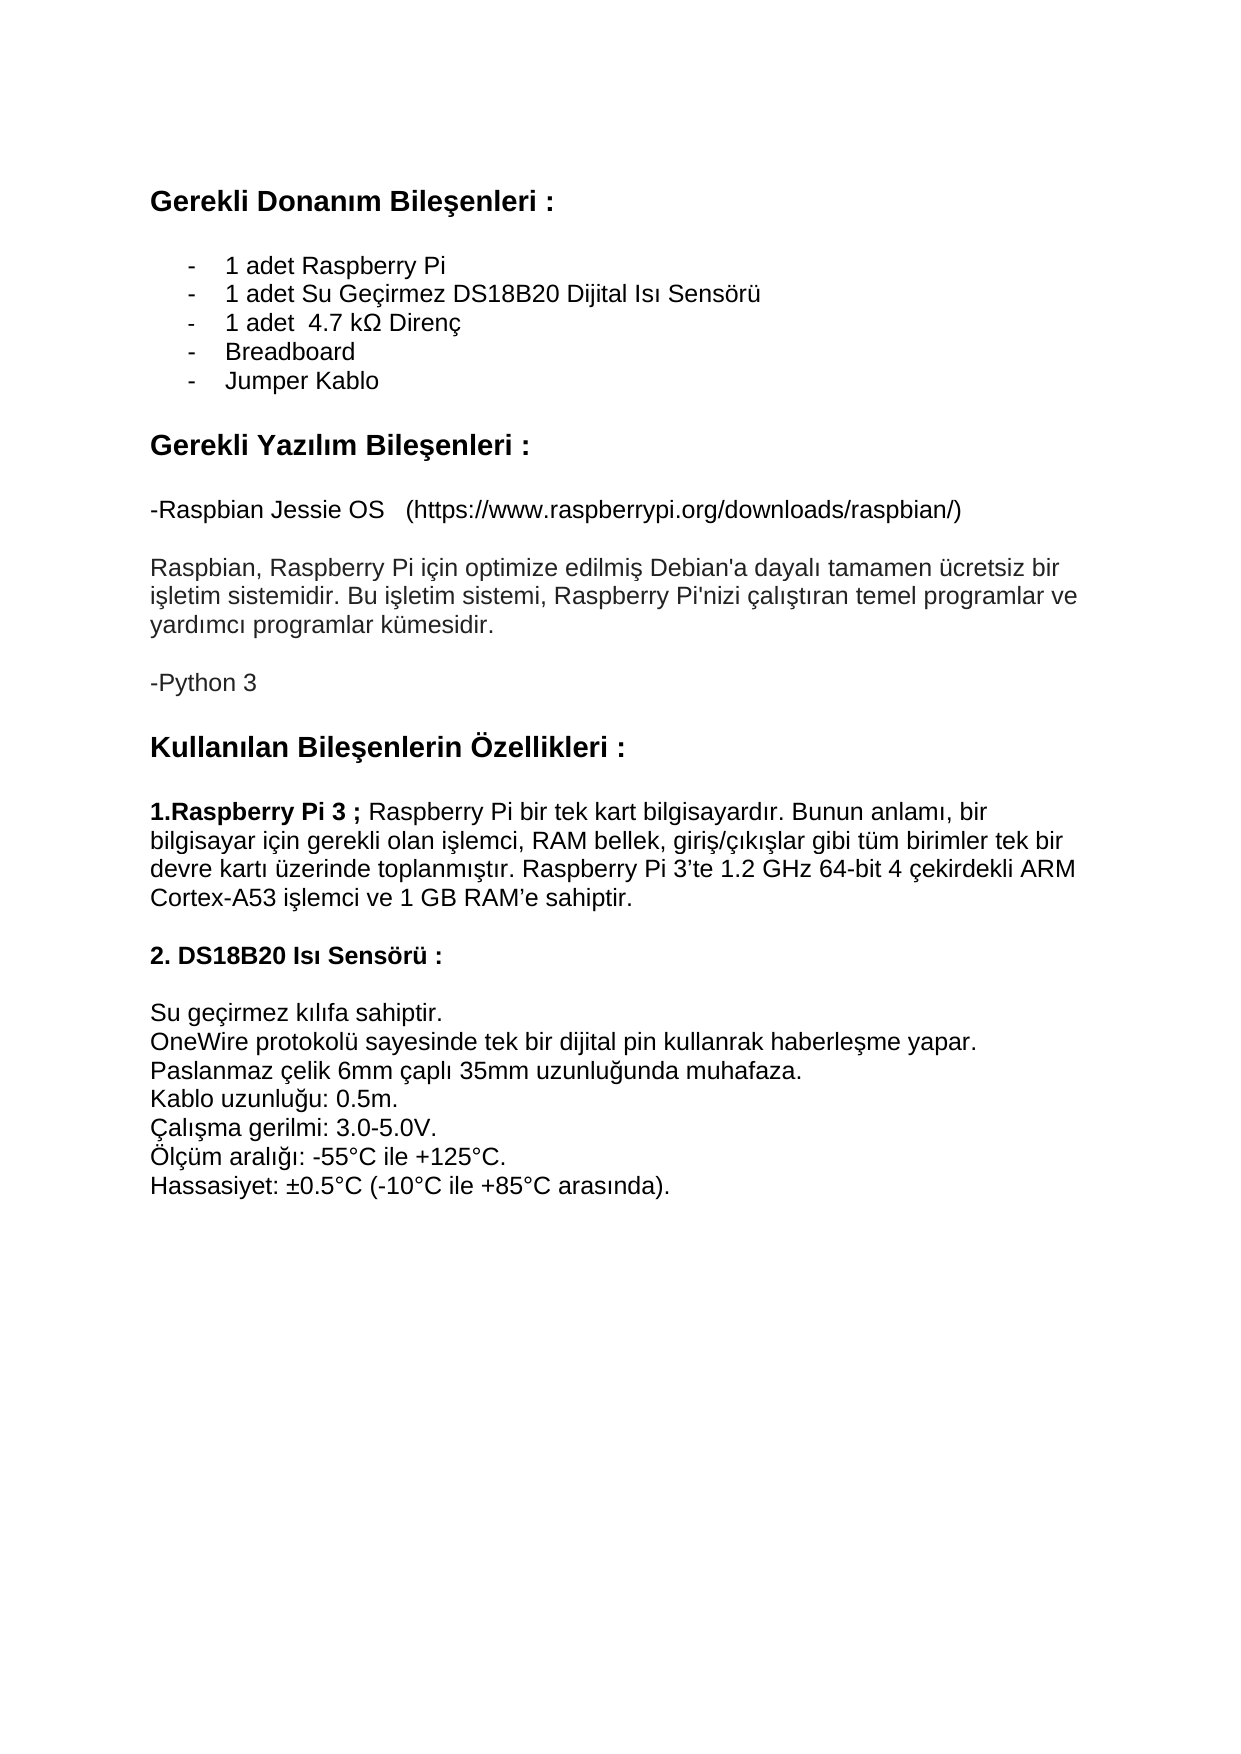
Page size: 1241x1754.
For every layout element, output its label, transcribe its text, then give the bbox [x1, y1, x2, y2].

text OneWire protokolü sayesinde tek bir dijital pin kullanrak haberleşme yapar. [150, 1027, 1091, 1056]
text Hassasiyet: ±0.5°C (-10°C ile +85°C arasında). [150, 1171, 1091, 1199]
list Breadboard [187, 337, 1091, 366]
list 1 adet Su Geçirmez DS18B20 Dijital Isı Sensörü [187, 279, 1091, 308]
list 1 adet Raspberry Pi [187, 251, 1091, 279]
text 1.Raspberry Pi 3 ; Raspberry Pi bir tek kart bilgisayardır. Bunun anlamı, bir bilgisayar için gerekli olan işlemci, RAM bellek, giriş/çıkışlar gibi tüm birimler tek bir devre kartı üzerinde toplanmıştır. Raspberry Pi 3’te 1.2 GHz 64-bit 4 çekirdekli ARM Cortex-A53 işlemci ve 1 GB RAM’e sahiptir. [150, 797, 1091, 912]
text Su geçirmez kılıfa sahiptir. [150, 998, 1091, 1027]
text Gerekli Donanım Bileşenleri : [150, 183, 1091, 217]
list Jumper Kablo [187, 366, 1091, 394]
text Ölçüm aralığı: -55°C ile +125°C. [150, 1142, 1091, 1171]
text Paslanmaz çelik 6mm çaplı 35mm uzunluğunda muhafaza. [150, 1056, 1091, 1084]
list 1 adet 4.7 kΩ Direnç [187, 308, 1091, 337]
text -Raspbian Jessie OS (https://www.raspberrypi.org/downloads/raspbian/) [150, 495, 1091, 524]
text Çalışma gerilmi: 3.0-5.0V. [150, 1113, 1091, 1142]
text Kablo uzunluğu: 0.5m. [150, 1084, 1091, 1113]
text Kullanılan Bileşenlerin Özellikleri : [150, 730, 1091, 763]
text Raspbian, Raspberry Pi için optimize edilmiş Debian'a dayalı tamamen ücretsiz bir işletim sistemidir. Bu işletim sistemi, Raspberry Pi'nizi çalıştıran temel programlar ve yardımcı programlar kümesidir. [150, 552, 1091, 639]
text Gerekli Yazılım Bileşenleri : [150, 428, 1091, 461]
text 2. DS18B20 Isı Sensörü : [150, 941, 1091, 969]
text -Python 3 [150, 667, 1091, 696]
